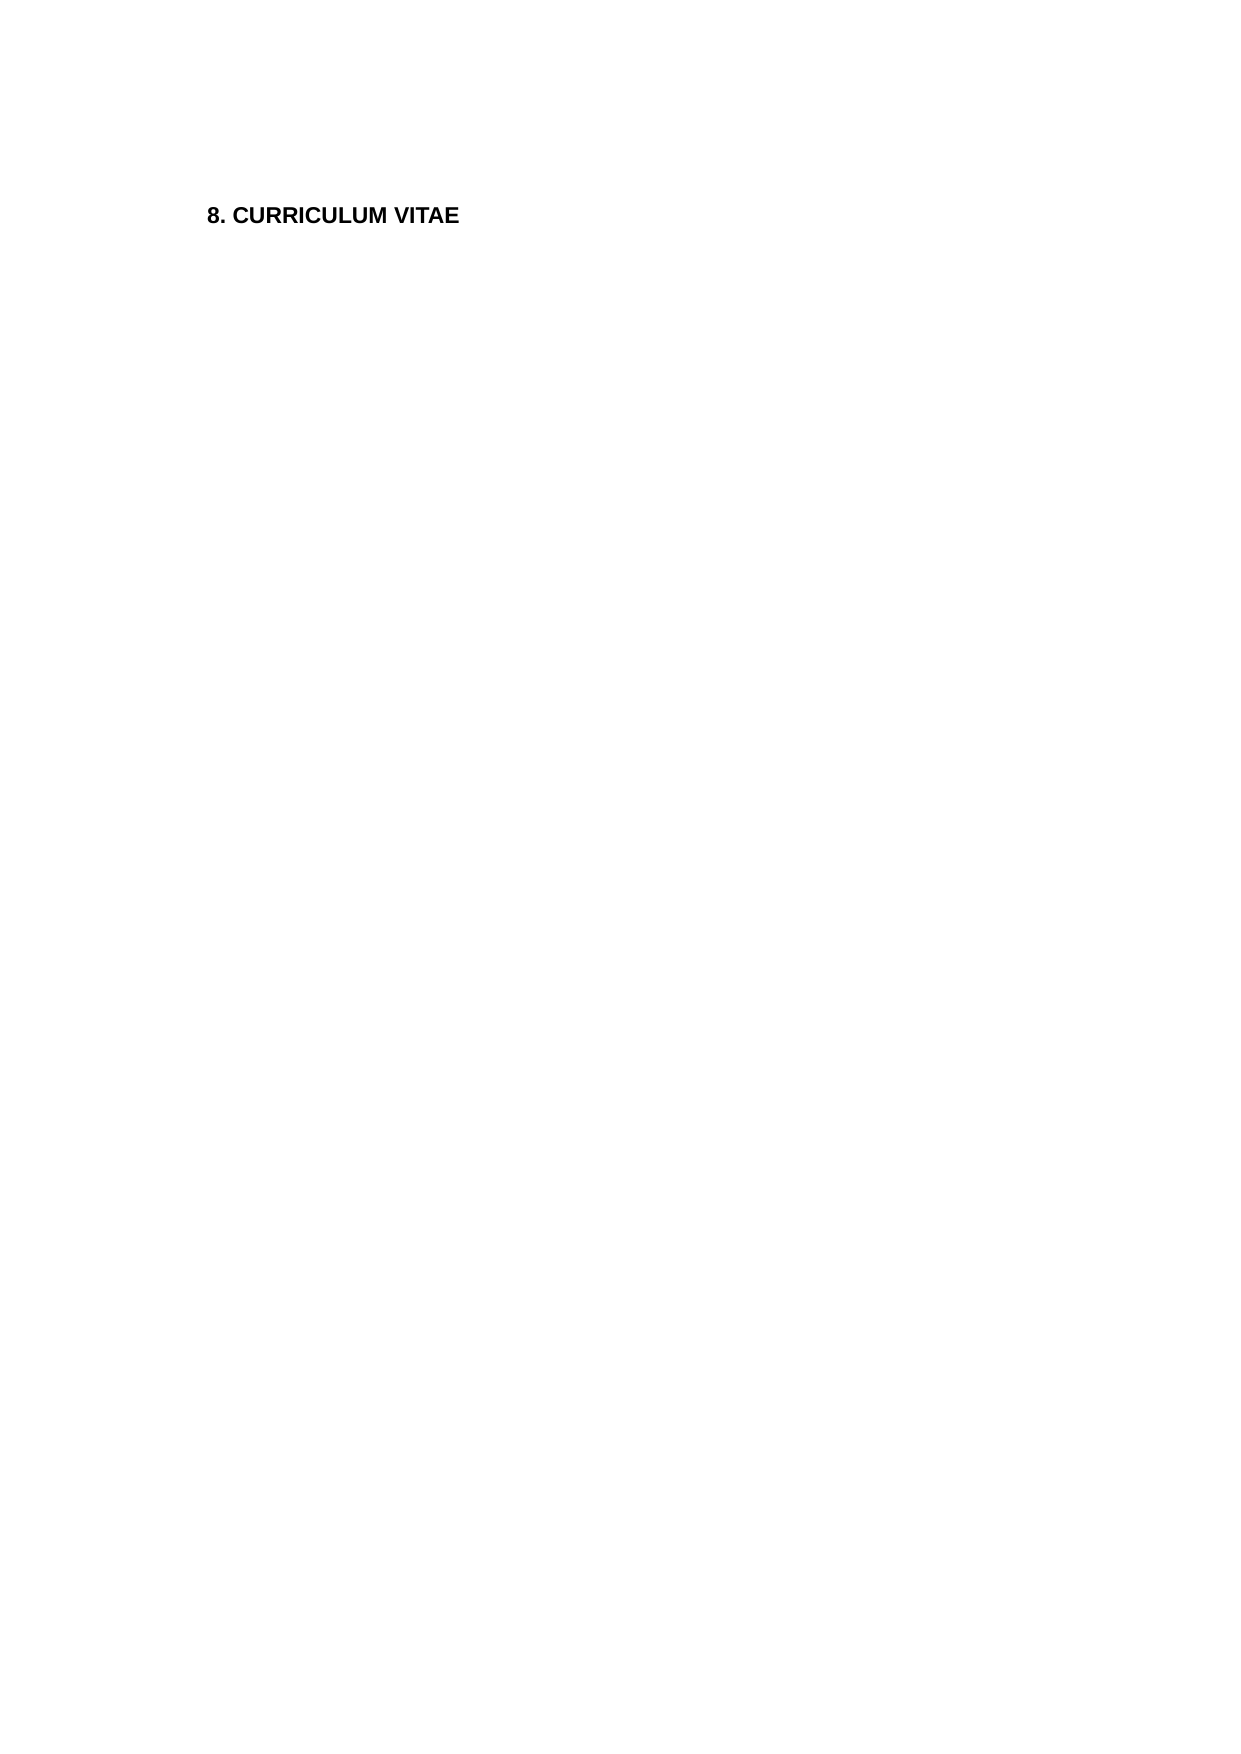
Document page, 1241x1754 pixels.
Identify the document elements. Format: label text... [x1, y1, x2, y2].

subtitle CURRICULUM VITAE [207, 202, 1092, 228]
